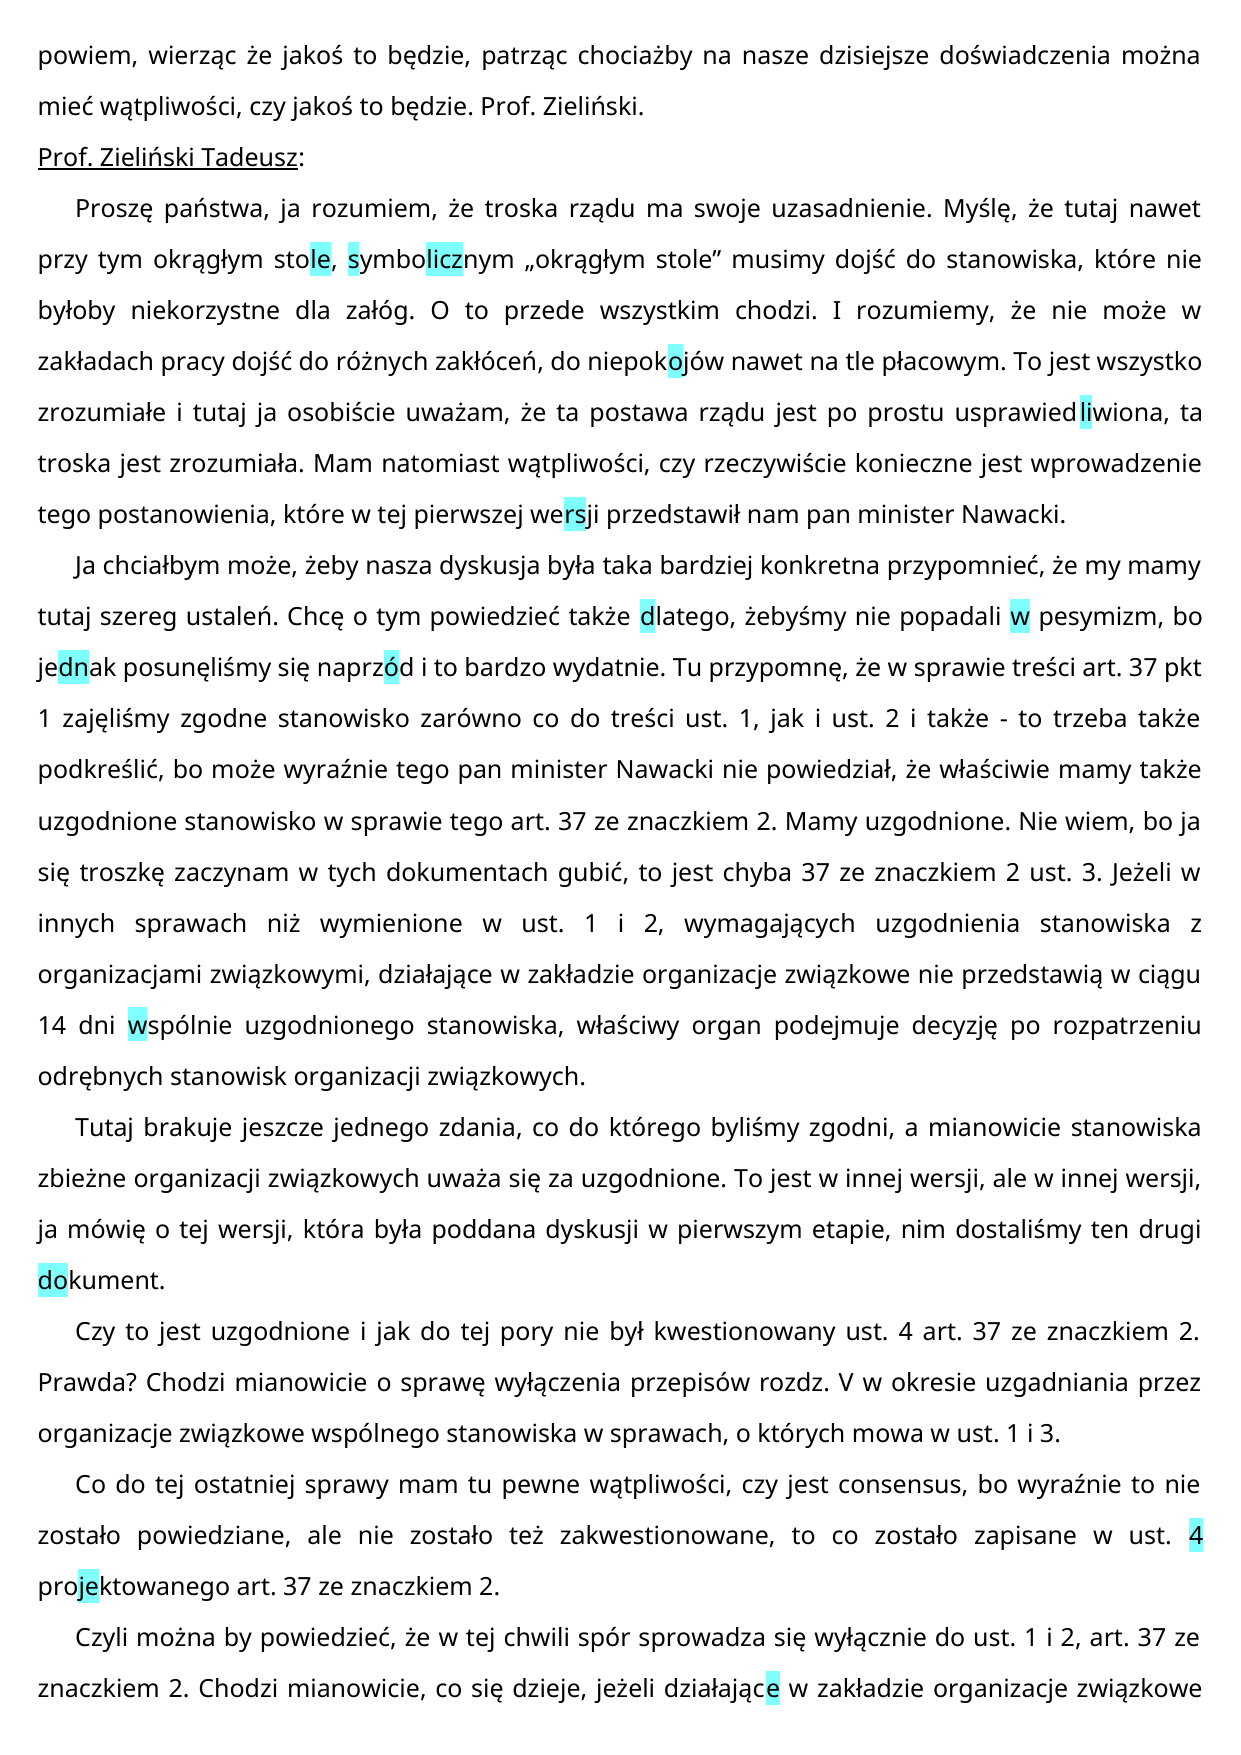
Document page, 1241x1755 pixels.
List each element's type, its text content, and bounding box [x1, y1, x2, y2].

text Co do tej ostatniej sprawy mam tu pewne wątpliwości, czy jest consensus, bo wyraźnie to nie zostało powiedziane, ale nie zostało też zakwestionowane, to co zostało zapisane w ust. 4 projektowanego art. 37 ze znaczkiem 2. [37, 1467, 1203, 1603]
text Proszę państwa, ja rozumiem, że troska rządu ma swoje uzasadnienie. Myślę, że tutaj nawet przy tym okrągłym stole, symbolicznym „okrągłym stole” musimy dojść do stanowiska, które nie byłoby niekorzystne dla załóg. O to przede wszystkim chodzi. I rozumiemy, że nie może w zakładach pracy dojść do różnych zakłóceń, do niepokojów nawet na tle płacowym. To jest wszystko zrozumiałe i tutaj ja osobiście uważam, że ta postawa rządu jest po prostu usprawiedliwiona, ta troska jest zrozumiała. Mam natomiast wątpliwości, czy rzeczywiście konieczne jest wprowadzenie tego postanowienia, które w tej pierwszej wersji przedstawił nam pan minister Nawacki. [37, 191, 1203, 531]
text Prof. Zieliński Tadeusz: [37, 139, 1203, 174]
text powiem, wierząc że jakoś to będzie, patrząc chociażby na nasze dzisiejsze doświadczenia można mieć wątpliwości, czy jakoś to będzie. Prof. Zieliński. [37, 37, 1203, 123]
text Ja chciałbym może, żeby nasza dyskusja była taka bardziej konkretna przypomnieć, że my mamy tutaj szereg ustaleń. Chcę o tym powiedzieć także dlatego, żebyśmy nie popadali w pesymizm, bo jednak posunęliśmy się naprzód i to bardzo wydatnie. Tu przypomnę, że w sprawie treści art. 37 pkt 1 zajęliśmy zgodne stanowisko zarówno co do treści ust. 1, jak i ust. 2 i także - to trzeba także podkreślić, bo może wyraźnie tego pan minister Nawacki nie powiedział, że właściwie mamy także uzgodnione stanowisko w sprawie tego art. 37 ze znaczkiem 2. Mamy uzgodnione. Nie wiem, bo ja się troszkę zaczynam w tych dokumentach gubić, to jest chyba 37 ze znaczkiem 2 ust. 3. Jeżeli w innych sprawach niż wymienione w ust. 1 i 2, wymagających uzgodnienia stanowiska z organizacjami związkowymi, działające w zakładzie organizacje związkowe nie przedstawią w ciągu 14 dni wspólnie uzgodnionego stanowiska, właściwy organ podejmuje decyzję po rozpatrzeniu odrębnych stanowisk organizacji związkowych. [37, 548, 1203, 1092]
text Czy to jest uzgodnione i jak do tej pory nie był kwestionowany ust. 4 art. 37 ze znaczkiem 2. Prawda? Chodzi mianowicie o sprawę wyłączenia przepisów rozdz. V w okresie uzgadniania przez organizacje związkowe wspólnego stanowiska w sprawach, o których mowa w ust. 1 i 3. [37, 1313, 1203, 1450]
text Czyli można by powiedzieć, że w tej chwili spór sprowadza się wyłącznie do ust. 1 i 2, art. 37 ze znaczkiem 2. Chodzi mianowicie, co się dzieje, jeżeli działające w zakładzie organizacje związkowe [37, 1620, 1203, 1705]
text Tutaj brakuje jeszcze jednego zdania, co do którego byliśmy zgodni, a mianowicie stanowiska zbieżne organizacji związkowych uważa się za uzgodnione. To jest w innej wersji, ale w innej wersji, ja mówię o tej wersji, która była poddana dyskusji w pierwszym etapie, nim dostaliśmy ten drugi dokument. [37, 1109, 1203, 1297]
